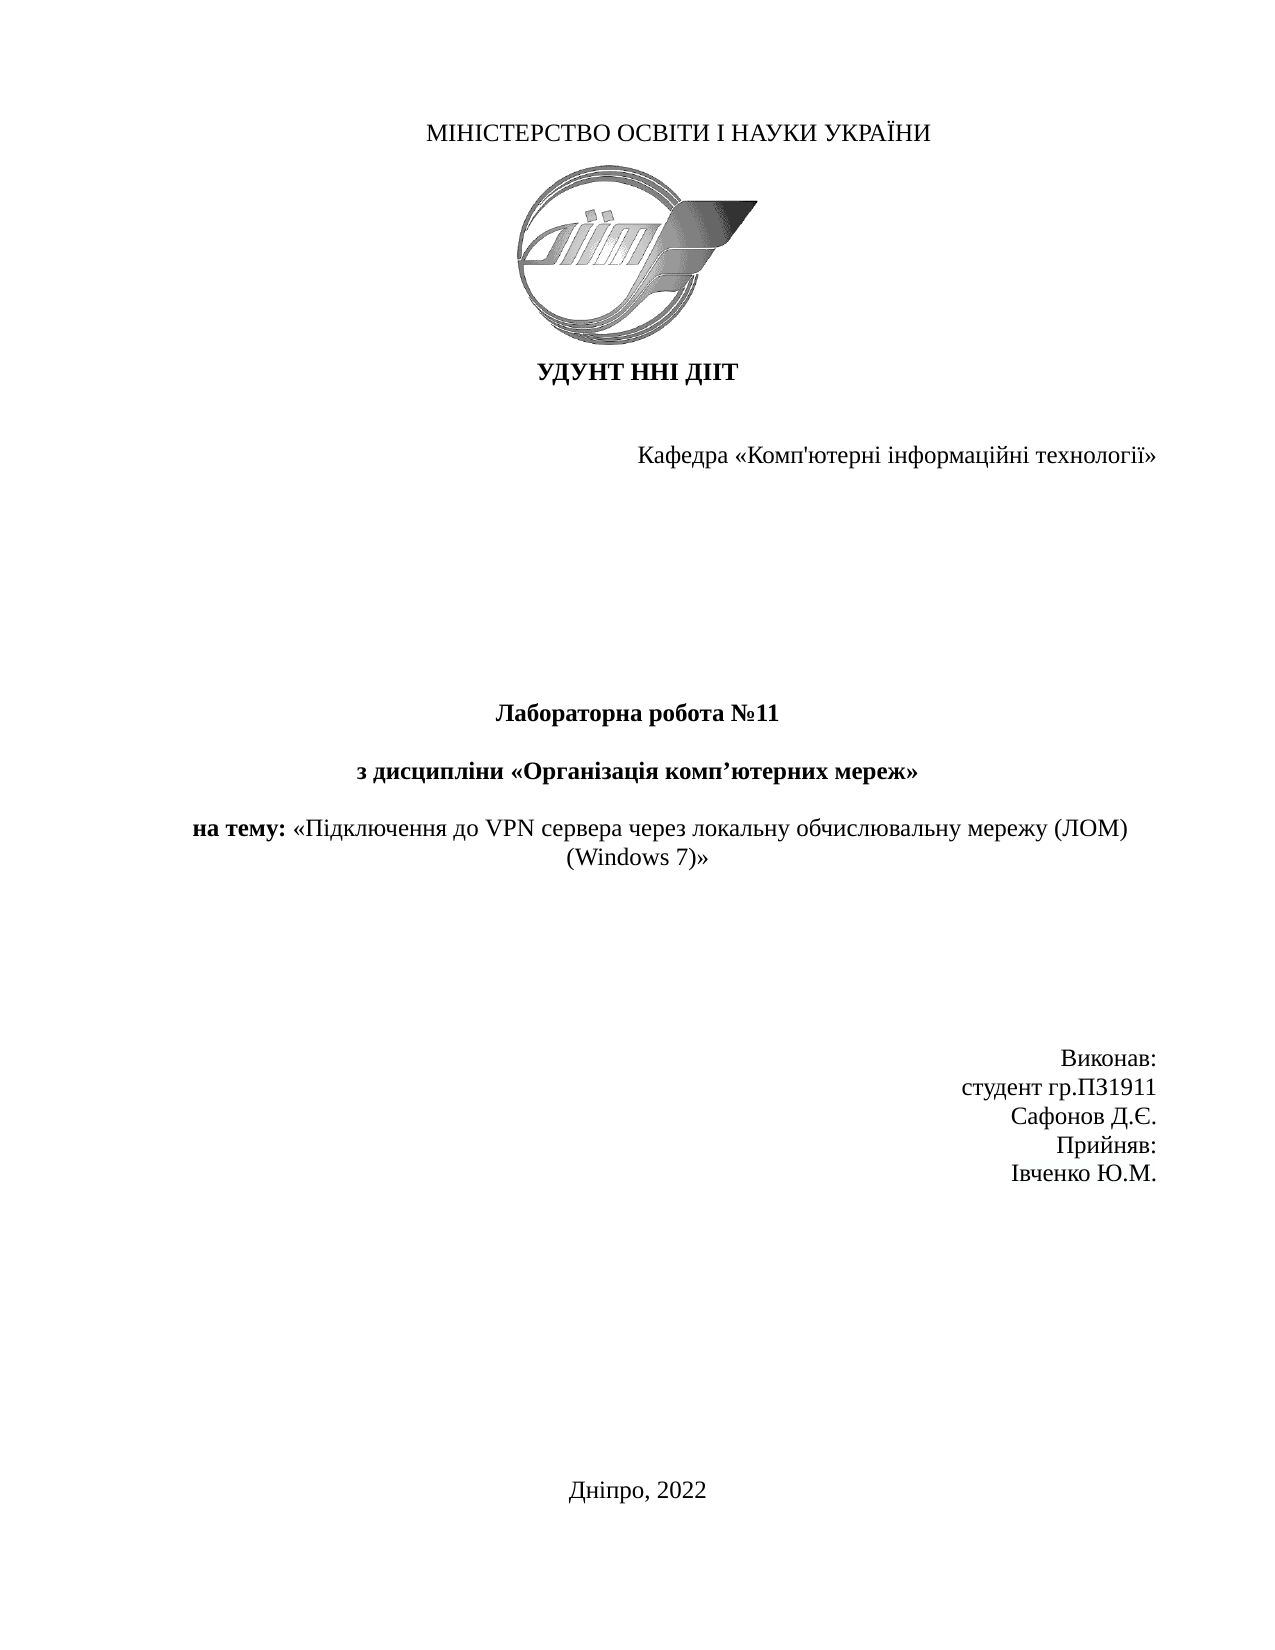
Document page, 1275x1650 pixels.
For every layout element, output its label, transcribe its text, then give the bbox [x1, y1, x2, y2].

text УДУНТ ННІ ДІІТ [118, 357, 1157, 386]
text Виконав: [118, 1043, 1157, 1072]
text Лабораторна робота №11 [118, 698, 1157, 727]
text Кафедра «Комп'ютерні інформаційні технології» [118, 440, 1157, 468]
text Прийняв: [709, 1130, 1157, 1158]
text Сафонов Д.Є. [709, 1101, 1157, 1130]
text студент гр.ПЗ1911 [709, 1072, 1157, 1101]
text Дніпро, 2022 [118, 1475, 1157, 1503]
text на тему: «Підключення до VPN сервера через локальну обчислювальну мережу (ЛОМ) (Windows 7)» [118, 813, 1157, 871]
text Івченко Ю.М. [709, 1158, 1157, 1187]
text з дисципліни «Організація комп’ютерних мереж» [118, 727, 1157, 785]
text МІНІСТЕРСТВО ОСВІТИ І НАУКИ УКРАЇНИ [155, 118, 1157, 147]
